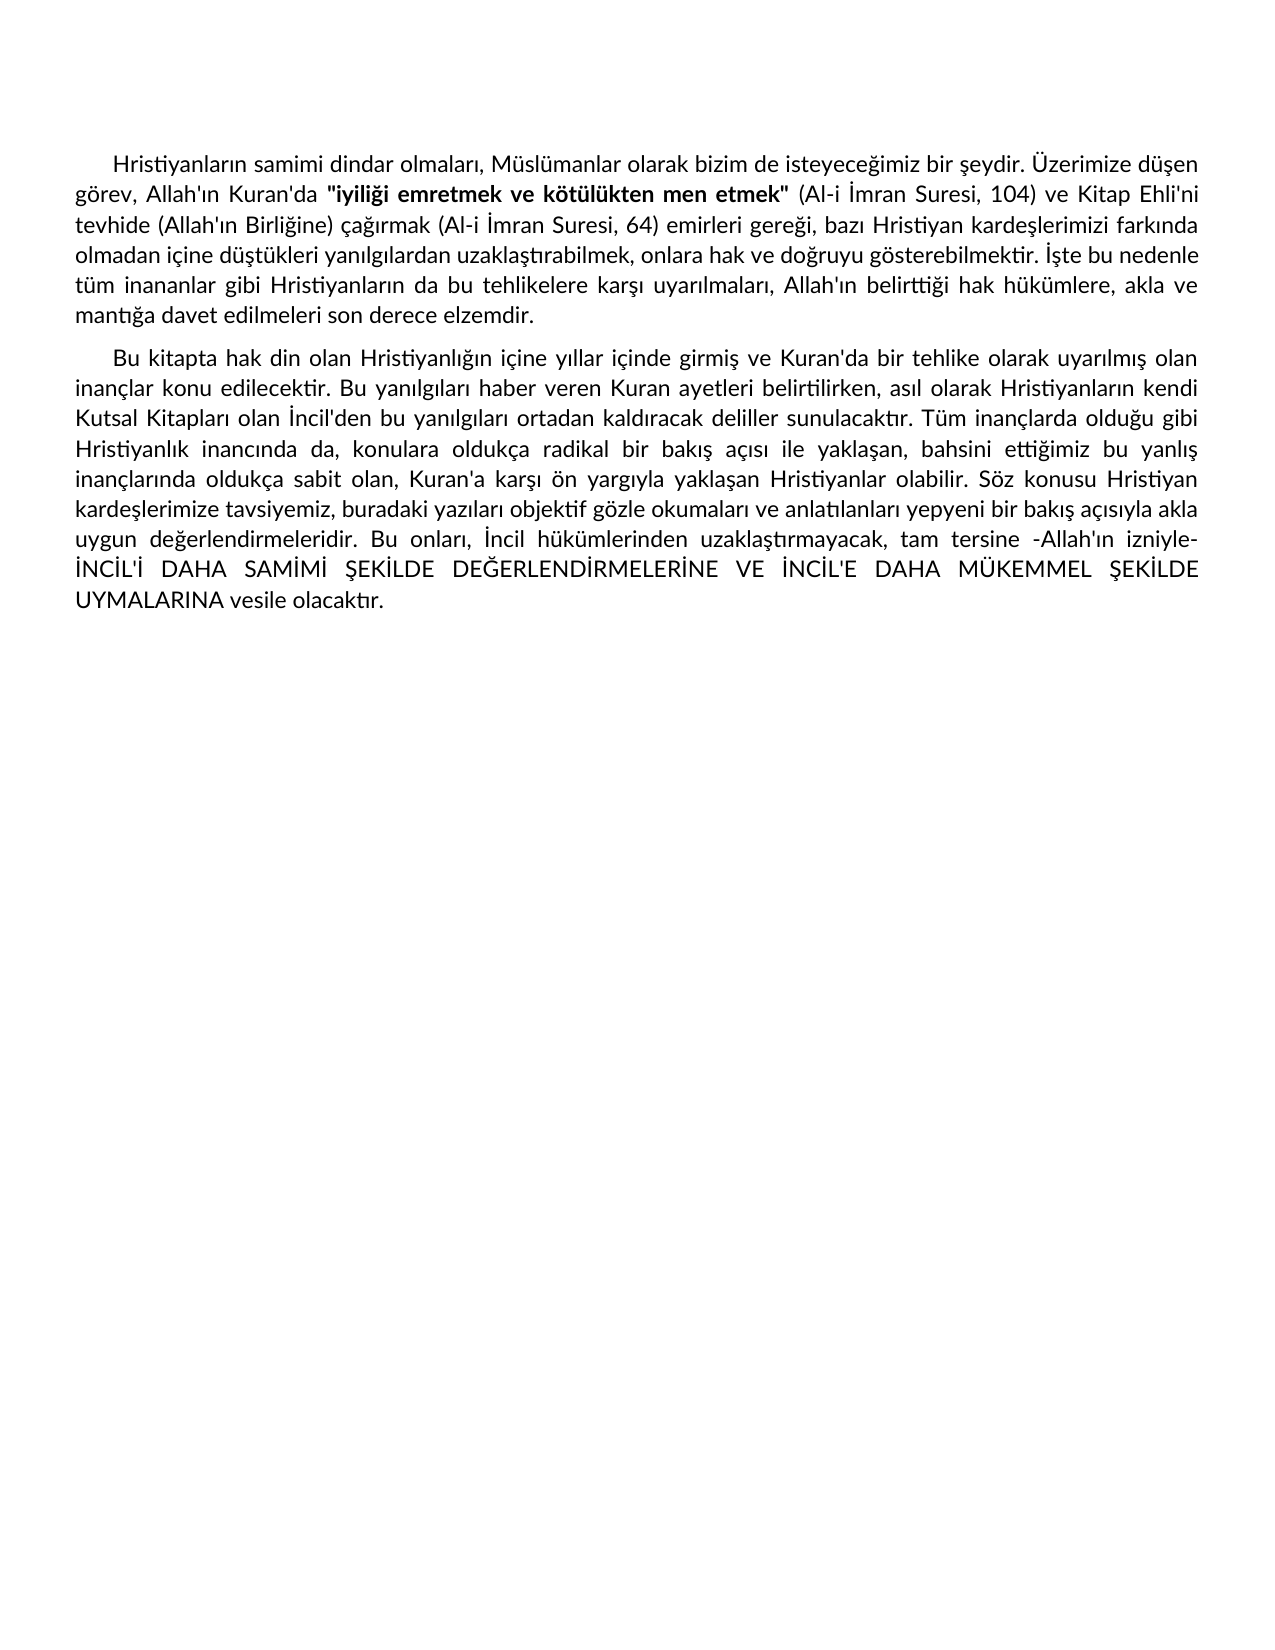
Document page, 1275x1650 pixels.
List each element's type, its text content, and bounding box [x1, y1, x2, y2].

text Bu kitapta hak din olan Hristiyanlığın içine yıllar içinde girmiş ve Kuran'da bir tehlike olarak uyarılmış olan inançlar konu edilecektir. Bu yanılgıları haber veren Kuran ayetleri belirtilirken, asıl olarak Hristiyanların kendi Kutsal Kitapları olan İncil'den bu yanılgıları ortadan kaldıracak deliller sunulacaktır. Tüm inançlarda olduğu gibi Hristiyanlık inancında da, konulara oldukça radikal bir bakış açısı ile yaklaşan, bahsini ettiğimiz bu yanlış inançlarında oldukça sabit olan, Kuran'a karşı ön yargıyla yaklaşan Hristiyanlar olabilir. Söz konusu Hristiyan kardeşlerimize tavsiyemiz, buradaki yazıları objektif gözle okumaları ve anlatılanları yepyeni bir bakış açısıyla akla uygun değerlendirmeleridir. Bu onları, İncil hükümlerinden uzaklaştırmayacak, tam tersine -Allah'ın izniyle- İNCİL'İ DAHA SAMİMİ ŞEKİLDE DEĞERLENDİRMELERİNE VE İNCİL'E DAHA MÜKEMMEL ŞEKİLDE UYMALARINA vesile olacaktır. [75, 344, 1200, 613]
text Hristiyanların samimi dindar olmaları, Müslümanlar olarak bizim de isteyeceğimiz bir şeydir. Üzerimize düşen görev, Allah'ın Kuran'da "iyiliği emretmek ve kötülükten men etmek" (Al-i İmran Suresi, 104) ve Kitap Ehli'ni tevhide (Allah'ın Birliğine) çağırmak (Al-i İmran Suresi, 64) emirleri gereği, bazı Hristiyan kardeşlerimizi farkında olmadan içine düştükleri yanılgılardan uzaklaştırabilmek, onlara hak ve doğruyu gösterebilmektir. İşte bu nedenle tüm inananlar gibi Hristiyanların da bu tehlikelere karşı uyarılmaları, Allah'ın belirttiği hak hükümlere, akla ve mantığa davet edilmeleri son derece elzemdir. [75, 150, 1200, 328]
